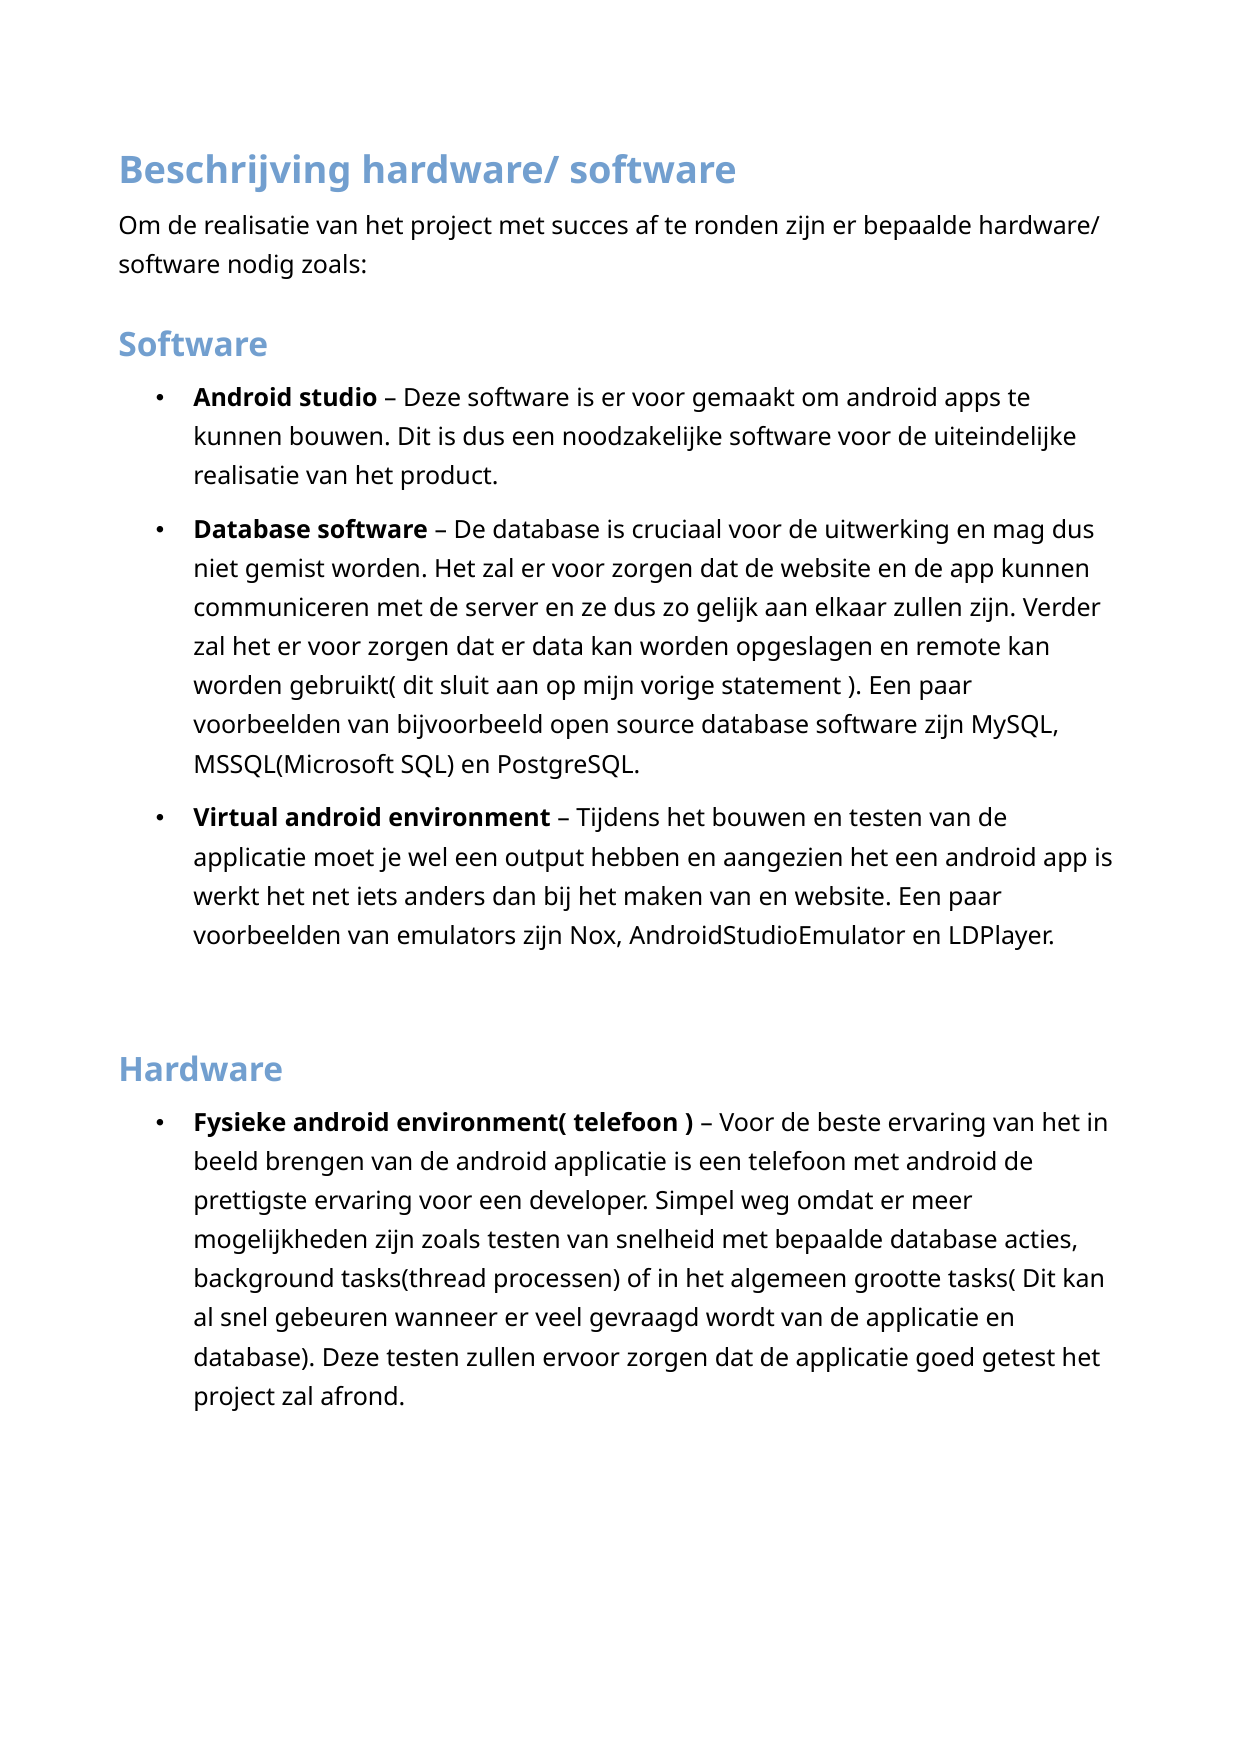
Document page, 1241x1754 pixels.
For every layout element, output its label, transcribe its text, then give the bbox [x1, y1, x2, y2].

subtitle Hardware [118, 1046, 1122, 1092]
subtitle Software [118, 321, 1122, 367]
list Database software – De database is cruciaal voor de uitwerking en mag dus niet gemist worden. Het zal er voor zorgen dat de website en de app kunnen communiceren met de server en ze dus zo gelijk aan elkaar zullen zijn. Verder zal het er voor zorgen dat er data kan worden opgeslagen en remote kan worden gebruikt( dit sluit aan op mijn vorige statement ). Een paar voorbeelden van bijvoorbeeld open source database software zijn MySQL, MSSQL(Microsoft SQL) en PostgreSQL. [156, 511, 1122, 780]
list Fysieke android environment( telefoon ) – Voor de beste ervaring van het in beeld brengen van de android applicatie is een telefoon met android de prettigste ervaring voor een developer. Simpel weg omdat er meer mogelijkheden zijn zoals testen van snelheid met bepaalde database acties, background tasks(thread processen) of in het algemeen grootte tasks( Dit kan al snel gebeuren wanneer er veel gevraagd wordt van de applicatie en database). Deze testen zullen ervoor zorgen dat de applicatie goed getest het project zal afrond. [156, 1104, 1122, 1412]
list Android studio – Deze software is er voor gemaakt om android apps te kunnen bouwen. Dit is dus een noodzakelijke software voor de uiteindelijke realisatie van het product. [156, 379, 1122, 492]
text Om de realisatie van het project met succes af te ronden zijn er bepaalde hardware/ software nodig zoals: [118, 207, 1122, 281]
list Virtual android environment – Tijdens het bouwen en testen van de applicatie moet je wel een output hebben en aangezien het een android app is werkt het net iets anders dan bij het maken van en website. Een paar voorbeelden van emulators zijn Nox, AndroidStudioEmulator en LDPlayer. [156, 800, 1122, 952]
subtitle Beschrijving hardware/ software [118, 143, 1122, 195]
